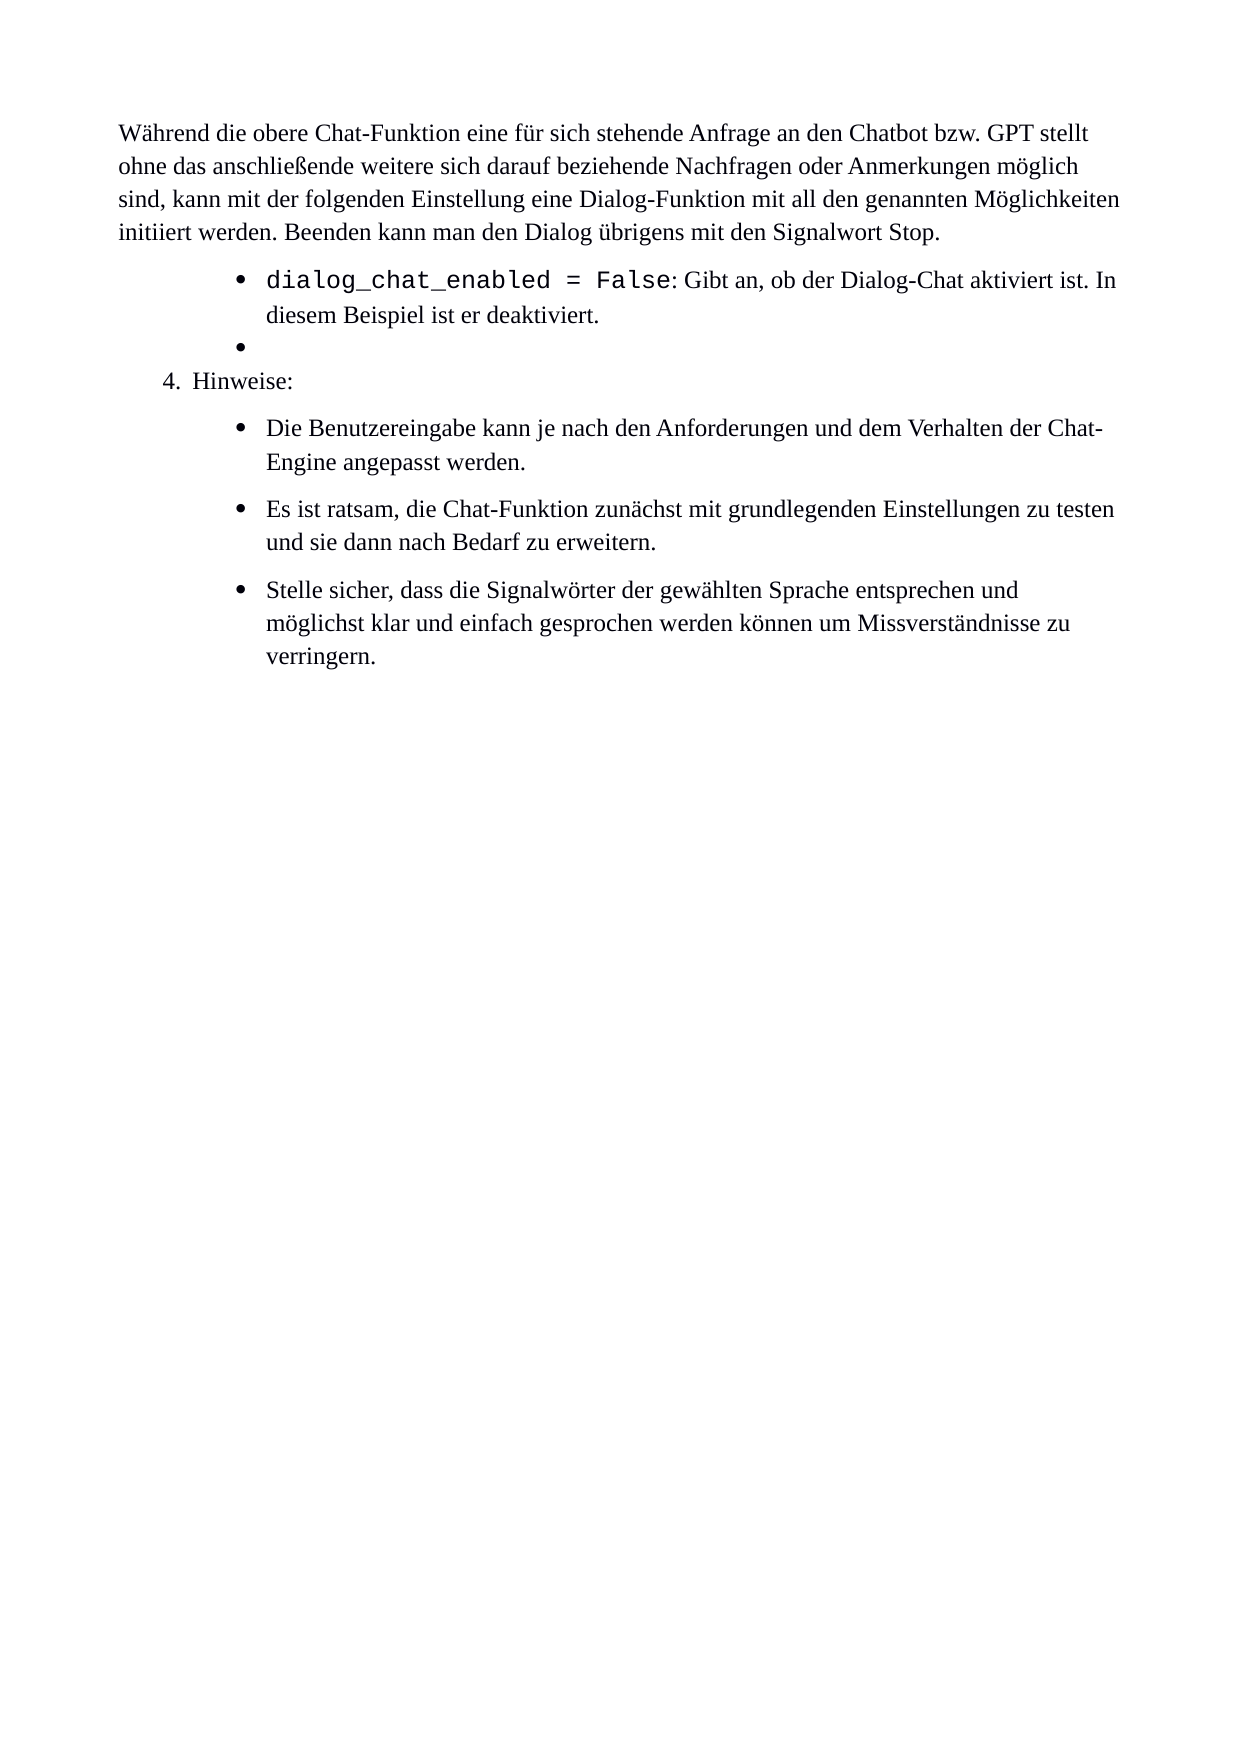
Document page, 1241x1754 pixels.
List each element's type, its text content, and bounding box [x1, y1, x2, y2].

text Während die obere Chat-Funktion eine für sich stehende Anfrage an den Chatbot bzw. GPT stellt ohne das anschließende weitere sich darauf beziehende Nachfragen oder Anmerkungen möglich sind, kann mit der folgenden Einstellung eine Dialog-Funktion mit all den genannten Möglichkeiten initiiert werden. Beenden kann man den Dialog übrigens mit den Signalwort Stop. [118, 118, 1122, 246]
list Die Benutzereingabe kann je nach den Anforderungen und dem Verhalten der Chat-Engine angepasst werden. [236, 413, 1122, 475]
list dialog_chat_enabled = False: Gibt an, ob der Dialog-Chat aktiviert ist. In diesem Beispiel ist er deaktiviert. [236, 265, 1122, 329]
list Hinweise: [162, 366, 1122, 395]
list Stelle sicher, dass die Signalwörter der gewählten Sprache entsprechen und möglichst klar und einfach gesprochen werden können um Missverständnisse zu verringern. [236, 575, 1122, 669]
list Es ist ratsam, die Chat-Funktion zunächst mit grundlegenden Einstellungen zu testen und sie dann nach Bedarf zu erweitern. [236, 494, 1122, 556]
